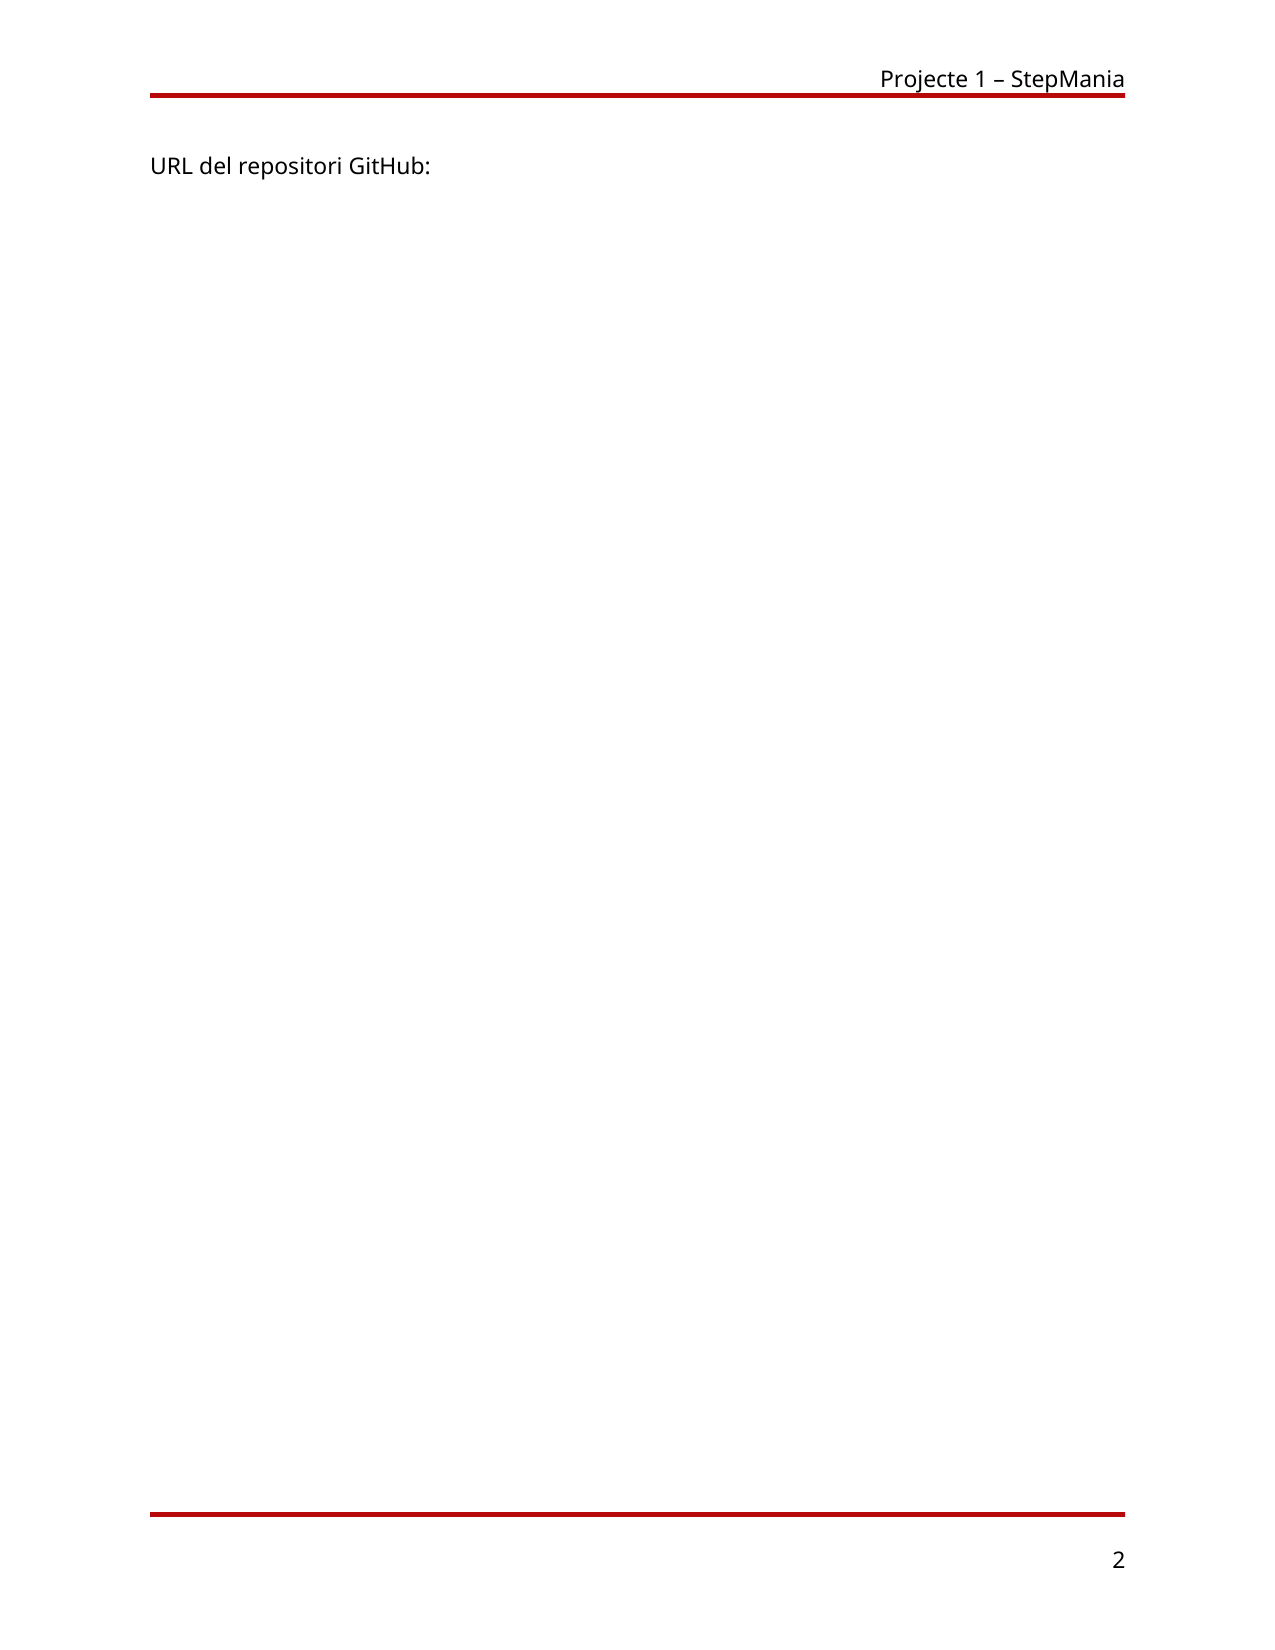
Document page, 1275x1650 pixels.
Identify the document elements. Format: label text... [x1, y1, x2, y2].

text URL del repositori GitHub: [150, 150, 1125, 181]
picture [150, 1512, 1125, 1517]
picture [150, 93, 1125, 98]
